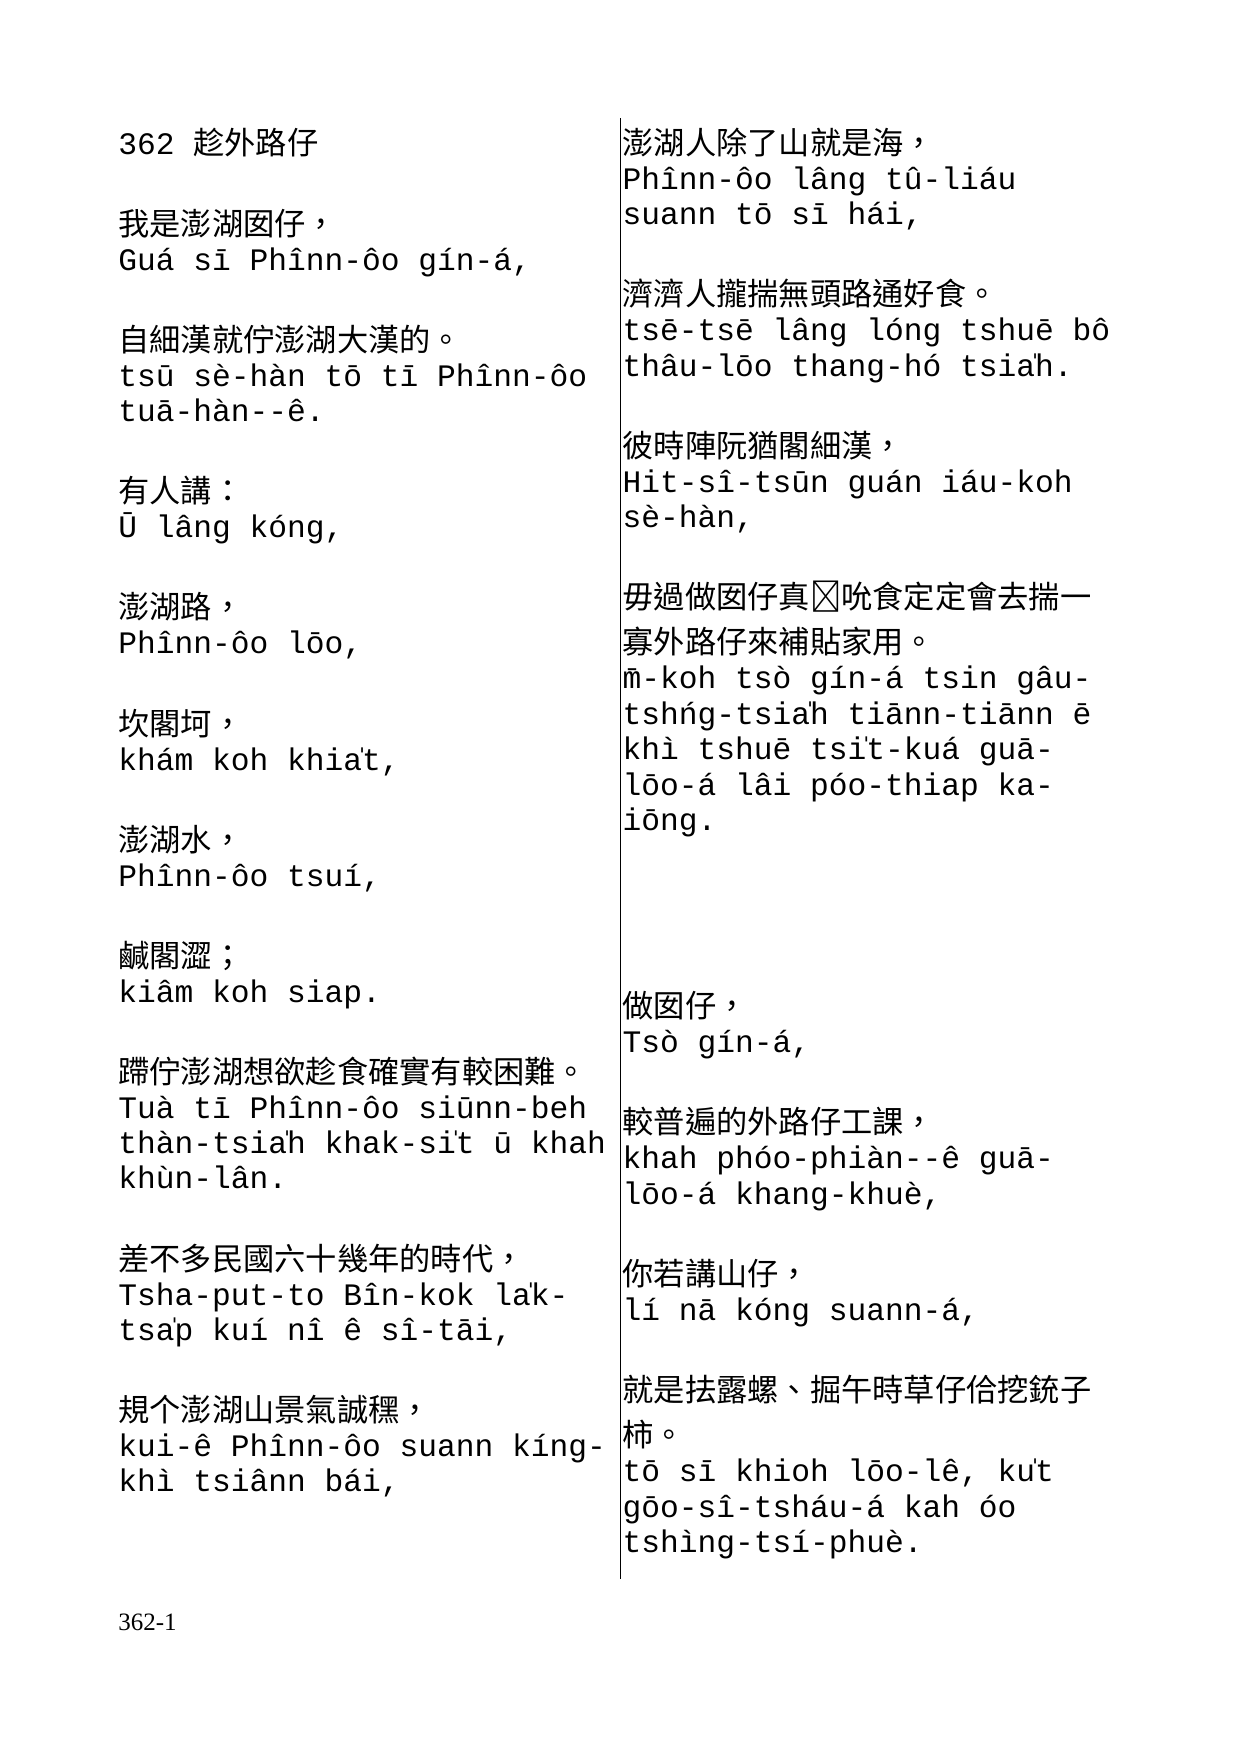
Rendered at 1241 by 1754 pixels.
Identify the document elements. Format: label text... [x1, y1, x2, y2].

text 澎湖水， [118, 815, 618, 860]
text 較普遍的外路仔工課， [622, 1098, 1122, 1143]
text 362 趁外路仔 [118, 118, 618, 164]
text 坎閣坷， [118, 699, 618, 744]
text Phînn-ôo tsuí, [118, 860, 618, 895]
text khám koh khia̍t, [118, 744, 618, 779]
text 蹛佇澎湖想欲趁食確實有較困難。 [118, 1047, 618, 1092]
text Phînn-ôo lōo, [118, 628, 618, 663]
text 濟濟人攏揣無頭路通好食。 [622, 269, 1122, 315]
text Hit-sî-tsūn guán iáu-koh sè-hàn, [622, 466, 1122, 537]
text kui-ê Phînn-ôo suann kíng-khì tsiânn bái, [118, 1430, 618, 1501]
text 澎湖路， [118, 583, 618, 628]
text 彼時陣阮猶閣細漢， [622, 421, 1122, 466]
text Phînn-ôo lâng tû-liáu suann tō sī hái, [622, 163, 1122, 234]
text 就是抾露螺、掘午時草仔佮挖銃子柿。 [622, 1365, 1122, 1456]
text 規个澎湖山景氣誠䆀， [118, 1385, 618, 1430]
text 差不多民國六十幾年的時代， [118, 1234, 618, 1279]
text 有人講： [118, 467, 618, 512]
text Ū lâng kóng, [118, 512, 618, 547]
text Tuà tī Phînn-ôo siūnn-beh thàn-tsia̍h khak-si̍t ū khah khùn-lân. [118, 1092, 618, 1198]
text Tsò gín-á, [622, 1027, 1122, 1062]
text m̄-koh tsò gín-á tsin gâu-tshńg-tsia̍h tiānn-tiānn ē khì tshuē tsi̍t-kuá guā-lōo-á lâi póo-thiap ka-iōng. [622, 663, 1122, 840]
text 我是澎湖囡仔， [118, 199, 618, 244]
text Guá sī Phînn-ôo gín-á, [118, 244, 618, 280]
text tsē-tsē lâng lóng tshuē bô thâu-lōo thang-hó tsia̍h. [622, 315, 1122, 386]
text 你若講山仔， [622, 1249, 1122, 1294]
text tsū sè-hàn tō tī Phînn-ôo tuā-hàn--ê. [118, 360, 618, 431]
text 毋過做囡仔真𠢕吮食定定會去揣一寡外路仔來補貼家用。 [622, 572, 1122, 663]
text 澎湖人除了山就是海， [622, 118, 1122, 163]
text tō sī khioh lōo-lê, ku̍t gōo-sî-tsháu-á kah óo tshìng-tsí-phuè. [622, 1456, 1122, 1562]
text 做囡仔， [622, 982, 1122, 1027]
text Tsha-put-to Bîn-kok la̍k-tsa̍p kuí nî ê sî-tāi, [118, 1279, 618, 1350]
text kiâm koh siap. [118, 976, 618, 1011]
text lí nā kóng suann-á, [622, 1294, 1122, 1330]
text 自細漢就佇澎湖大漢的。 [118, 315, 618, 360]
text 鹹閣澀； [118, 931, 618, 976]
text khah phóo-phiàn--ê guā-lōo-á khang-khuè, [622, 1143, 1122, 1214]
